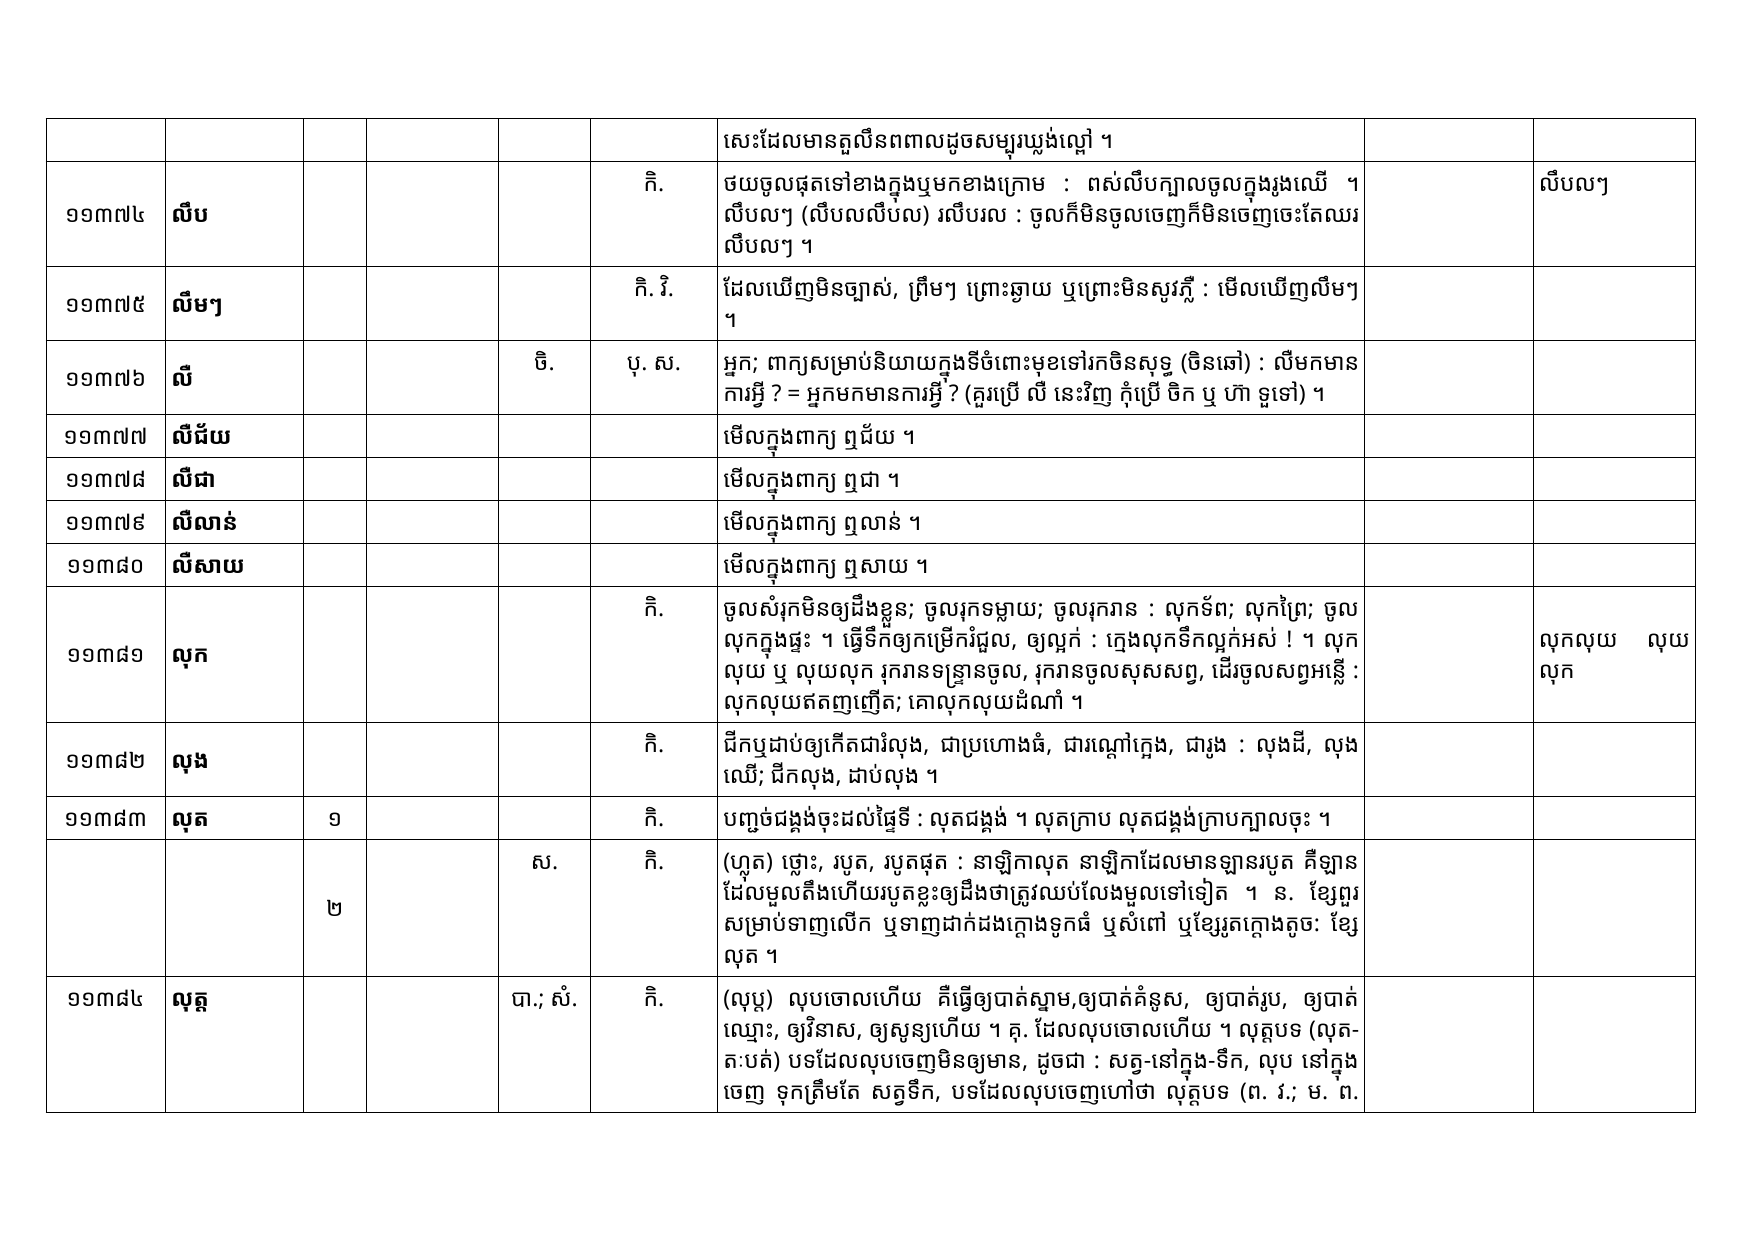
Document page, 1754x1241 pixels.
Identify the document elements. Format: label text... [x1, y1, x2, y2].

table_cell លឺ [166, 341, 303, 414]
table_cell [367, 587, 498, 722]
table_cell ១១៣៨៤ [47, 977, 165, 1112]
table_cell ១១៣៧៤ [47, 162, 165, 266]
table_cell [591, 544, 717, 586]
table_cell កិ. [591, 977, 717, 1112]
table_cell កិ. [591, 587, 717, 722]
table_cell [304, 723, 366, 796]
table_cell [304, 587, 366, 722]
table_cell [1365, 119, 1533, 161]
table_cell [499, 723, 590, 796]
table_cell មើល​ក្នុង​ពាក្យ ឮ​សាយ ។ [718, 544, 1364, 586]
table_cell [499, 797, 590, 839]
table_cell [591, 501, 717, 543]
table_cell ស. [499, 840, 590, 976]
table_cell [367, 723, 498, 796]
table_cell [1534, 267, 1695, 340]
table_cell ១១៣៧៩ [47, 501, 165, 543]
table_cell ដែល​ឃើញ​មិន​ច្បាស់, ព្រឹម​ៗ ព្រោះ​ឆ្ងាយ ឬ​ព្រោះ​មិន​សូវ​ភ្លឺ : មើល​ឃើញ​លឹម​ៗ ។ [718, 267, 1364, 340]
table_cell ចូល​សំរុក​មិន​ឲ្យ​ដឹង​ខ្លួន; ចូល​រុក​ទម្លាយ; ចូល​រុករាន : លុក​ទ័ព; លុក​ព្រៃ; ចូល​លុក​ក្នុង​ផ្ទះ ។ ធ្វើ​ទឹក​ឲ្យ​កម្រើក​រំជួល, ឲ្យ​ល្អក់ : ក្មេង​លុក​ទឹក​ល្អក់​អស់ ! ។ លុក​លុយ ឬ លុយ​លុក រុករាន​ទន្រ្ទាន​ចូល, រុករាន​ចូល​សុស​សព្វ, ដើរ​ចូល​សព្វ​អន្លើ : លុក​លុយ​ឥត​ញញើត; គោ​លុក​លុយ​ដំណាំ ។ [718, 587, 1364, 722]
table_cell អ្នក; ពាក្យ​សម្រាប់​និយាយ​ក្នុង​ទី​ចំពោះ​មុខ​ទៅ​រក​ចិន​សុទ្ធ (ចិន​ឆៅ) : លឺ​មក​មាន​ការ​អ្វី ? = អ្នក​មក​មាន​ការ​អ្វី ? (គួរ​ប្រើ លឺ នេះ​វិញ កុំ​ប្រើ ចិក ឬ ហ៊ា ទួទៅ) ។ [718, 341, 1364, 414]
table_cell មើល​ក្នុង​ពាក្យ ឮ​ជ័យ ។ [718, 415, 1364, 457]
table_cell មើល​ក្នុង​ពាក្យ ឮ​ជា ។ [718, 458, 1364, 500]
table_cell សេះ​ដែល​មាន​តួ​លឹន​ពពាល​ដូច​សម្បុរ​ឃ្លង់​ល្ពៅ ។ [718, 119, 1364, 161]
table_cell [1365, 267, 1533, 340]
table_cell លឹប [166, 162, 303, 266]
table_cell [367, 458, 498, 500]
table_cell លុង [166, 723, 303, 796]
table_cell កិ. វិ. [591, 267, 717, 340]
table_cell [499, 544, 590, 586]
table_cell [304, 415, 366, 457]
table_cell បា.; សំ. [499, 977, 590, 1112]
table_cell [367, 501, 498, 543]
table_cell [499, 162, 590, 266]
table_cell (លុប្ត) លុប​ចោល​ហើយ គឺ​ធ្វើ​ឲ្យ​បាត់​ស្នាម,ឲ្យ​បាត់​គំនូស, ឲ្យ​បាត់​រូប, ឲ្យ​បាត់​ឈ្មោះ, ឲ្យ​វិនាស, ឲ្យ​សូន្យ​ហើយ ។ គុ. ដែល​លុប​ចោល​ហើយ ។ លុត្ត​បទ (លុត-តៈបត់) បទ​ដែល​លុប​ចេញ​មិន​ឲ្យ​មាន, ដូច​ជា : សត្វ-នៅ​ក្នុង-ទឹក, លុប នៅ​ក្នុង ចេញ ទុក​ត្រឹម​តែ សត្វ​ទឹក, បទ​ដែល​លុប​ចេញ​ហៅ​ថា លុត្ត​បទ (ព. វ.; ម. ព. [718, 977, 1364, 1112]
table_cell លុត [166, 797, 303, 839]
table_cell [1534, 544, 1695, 586]
table_cell [304, 341, 366, 414]
table_cell លឺ​ជា [166, 458, 303, 500]
table_cell [304, 267, 366, 340]
table_cell [1365, 797, 1533, 839]
table_cell [166, 840, 303, 976]
table_cell [367, 267, 498, 340]
table_cell ១១៣៨២ [47, 723, 165, 796]
table_cell ១១៣៨៣ [47, 797, 165, 839]
table_cell [1534, 977, 1695, 1112]
table_cell [304, 977, 366, 1112]
table_cell (ហ្លុត) ថ្លោះ, របូត, របូត​ផុត : នាឡិកា​លុត នាឡិកា​ដែល​មាន​ឡាន​របូត គឺ​ឡាន​ដែល​មួល​តឹង​ហើយ​របូត​ខ្លះ​ឲ្យ​ដឹង​ថា​ត្រូវ​ឈប់​លែង​មួល​ទៅ​ទៀត ។ ន. ខ្សែ​ពួរ​សម្រាប់​ទាញ​លើក ឬ​ទាញ​ដាក់​ដង​ក្តោង​ទូក​ធំ ឬ​សំពៅ ឬ​ខ្សែ​រូត​ក្តោង​តូច: ខ្សែ​លុត ។ [718, 840, 1364, 976]
table_cell លឹប​ល​ៗ [1534, 162, 1695, 266]
table_cell កិ. [591, 162, 717, 266]
table_cell ១១៣៧៧ [47, 415, 165, 457]
table_cell [591, 458, 717, 500]
table_cell [1365, 544, 1533, 586]
table_cell ២ [304, 840, 366, 976]
table_cell ១១៣៧៥ [47, 267, 165, 340]
table_cell [1365, 341, 1533, 414]
table_cell [499, 119, 590, 161]
table_cell [499, 267, 590, 340]
table_cell ចិ. [499, 341, 590, 414]
table_cell [1365, 162, 1533, 266]
table_cell កិ. [591, 840, 717, 976]
table_cell មើល​ក្នុង​ពាក្យ ឮ​លាន់ ។ [718, 501, 1364, 543]
table_cell [1534, 840, 1695, 976]
table_cell [367, 544, 498, 586]
table_cell ថយ​ចូល​ផុត​ទៅ​ខាង​ក្នុង​ឬ​មក​ខាង​ក្រោម : ពស់​លឹប​ក្បាល​ចូល​ក្នុង​រូង​ឈើ ។ លឹប​ល​ៗ (លឹប​ល​លឹប​ល) រលឹប​រល : ចូល​ក៏​មិន​ចូល​ចេញ​ក៏​មិន​ចេញ​ចេះ​តែ​ឈរ​លឹប​ល​ៗ ។ [718, 162, 1364, 266]
table_cell [367, 840, 498, 976]
table_cell [1365, 587, 1533, 722]
table_cell [304, 119, 366, 161]
table_cell ១១៣៧៨ [47, 458, 165, 500]
table_cell ១១៣៨១ [47, 587, 165, 722]
table_cell [367, 797, 498, 839]
table_cell បញ្ជច់​ជង្គង់​ចុះ​ដល់​ផ្ទៃ​ទី : លុត​ជង្គង់ ។ លុត​ក្រាប លុត​ជង្គង់​ក្រាប​ក្បាល​ចុះ ។ [718, 797, 1364, 839]
table_cell [1534, 501, 1695, 543]
table_cell [1365, 501, 1533, 543]
table_cell ១១៣៧៦ [47, 341, 165, 414]
table_cell [499, 587, 590, 722]
table_cell [591, 415, 717, 457]
table_cell លឺលាន់ [166, 501, 303, 543]
table_cell [499, 458, 590, 500]
table_cell [1365, 723, 1533, 796]
table_cell លុក [166, 587, 303, 722]
table_cell [1365, 415, 1533, 457]
table_cell ជីក​ឬ​ដាប់​ឲ្យ​កើត​ជា​រំលុង, ជា​ប្រហោង​ធំ, ជា​រណ្តៅ​ក្អេង, ជា​រូង : លុង​ដី, លុង​ឈើ; ជីក​លុង, ដាប់​លុង ។ [718, 723, 1364, 796]
table_cell កិ. [591, 797, 717, 839]
table_cell [591, 119, 717, 161]
table_cell [1534, 119, 1695, 161]
table_cell [304, 162, 366, 266]
table_cell [1365, 458, 1533, 500]
table_cell [1534, 415, 1695, 457]
table_cell កិ. [591, 723, 717, 796]
table_cell [1534, 723, 1695, 796]
table_cell [304, 544, 366, 586]
table_cell ១ [304, 797, 366, 839]
table_cell [1534, 797, 1695, 839]
table_cell [304, 458, 366, 500]
table_cell [1534, 458, 1695, 500]
table_cell លឹម​ៗ [166, 267, 303, 340]
table_cell [304, 501, 366, 543]
table_cell [47, 119, 165, 161]
table_cell [1365, 977, 1533, 1112]
table_cell [367, 415, 498, 457]
table_cell ១១៣៨០ [47, 544, 165, 586]
table_cell បុ. ស. [591, 341, 717, 414]
table_cell [1365, 840, 1533, 976]
table_cell លឺ​សាយ [166, 544, 303, 586]
table_cell លុក​លុយ លុយ​លុក [1534, 587, 1695, 722]
table_cell [367, 341, 498, 414]
table_cell [1534, 341, 1695, 414]
table_cell [367, 977, 498, 1112]
table_cell [367, 162, 498, 266]
table_cell លឺ​ជ័យ [166, 415, 303, 457]
table_cell [499, 501, 590, 543]
table_cell [47, 840, 165, 976]
table_cell [166, 119, 303, 161]
table_cell [499, 415, 590, 457]
table_cell [367, 119, 498, 161]
table_cell លុត្ត [166, 977, 303, 1112]
